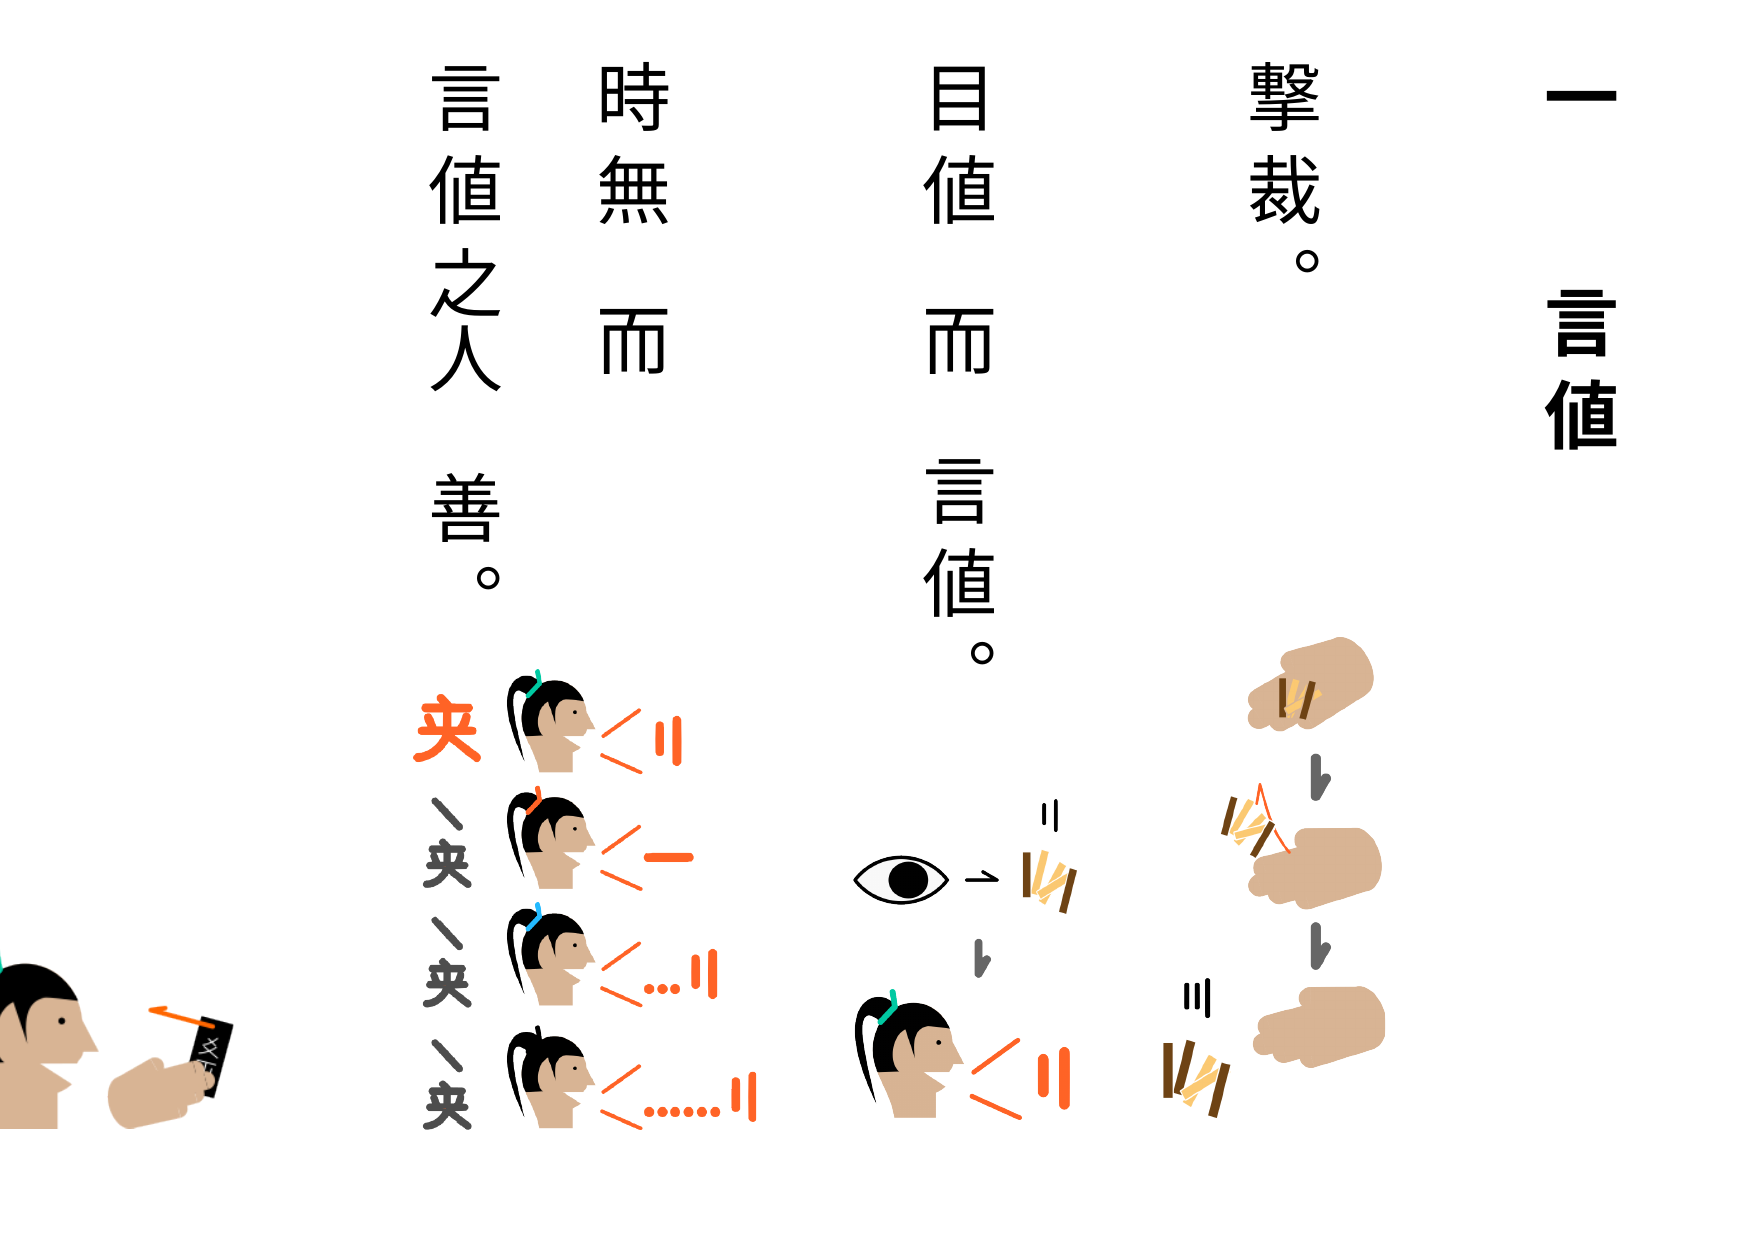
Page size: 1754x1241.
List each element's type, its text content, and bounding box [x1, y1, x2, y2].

picture [0, 944, 234, 1129]
text 目 値 而 言 値 。 [905, 59, 1014, 799]
text [905, 1120, 1014, 1181]
text 撃 裁 。 [1231, 59, 1340, 637]
text 一 言 値 [1527, 59, 1636, 1181]
picture [413, 669, 757, 1130]
text 時 無 而 [579, 59, 688, 669]
text [579, 1130, 688, 1181]
text [1231, 1119, 1340, 1181]
picture [853, 799, 1078, 1120]
text 言 値 之人 善 。 [411, 59, 520, 1181]
picture [1162, 637, 1386, 1119]
